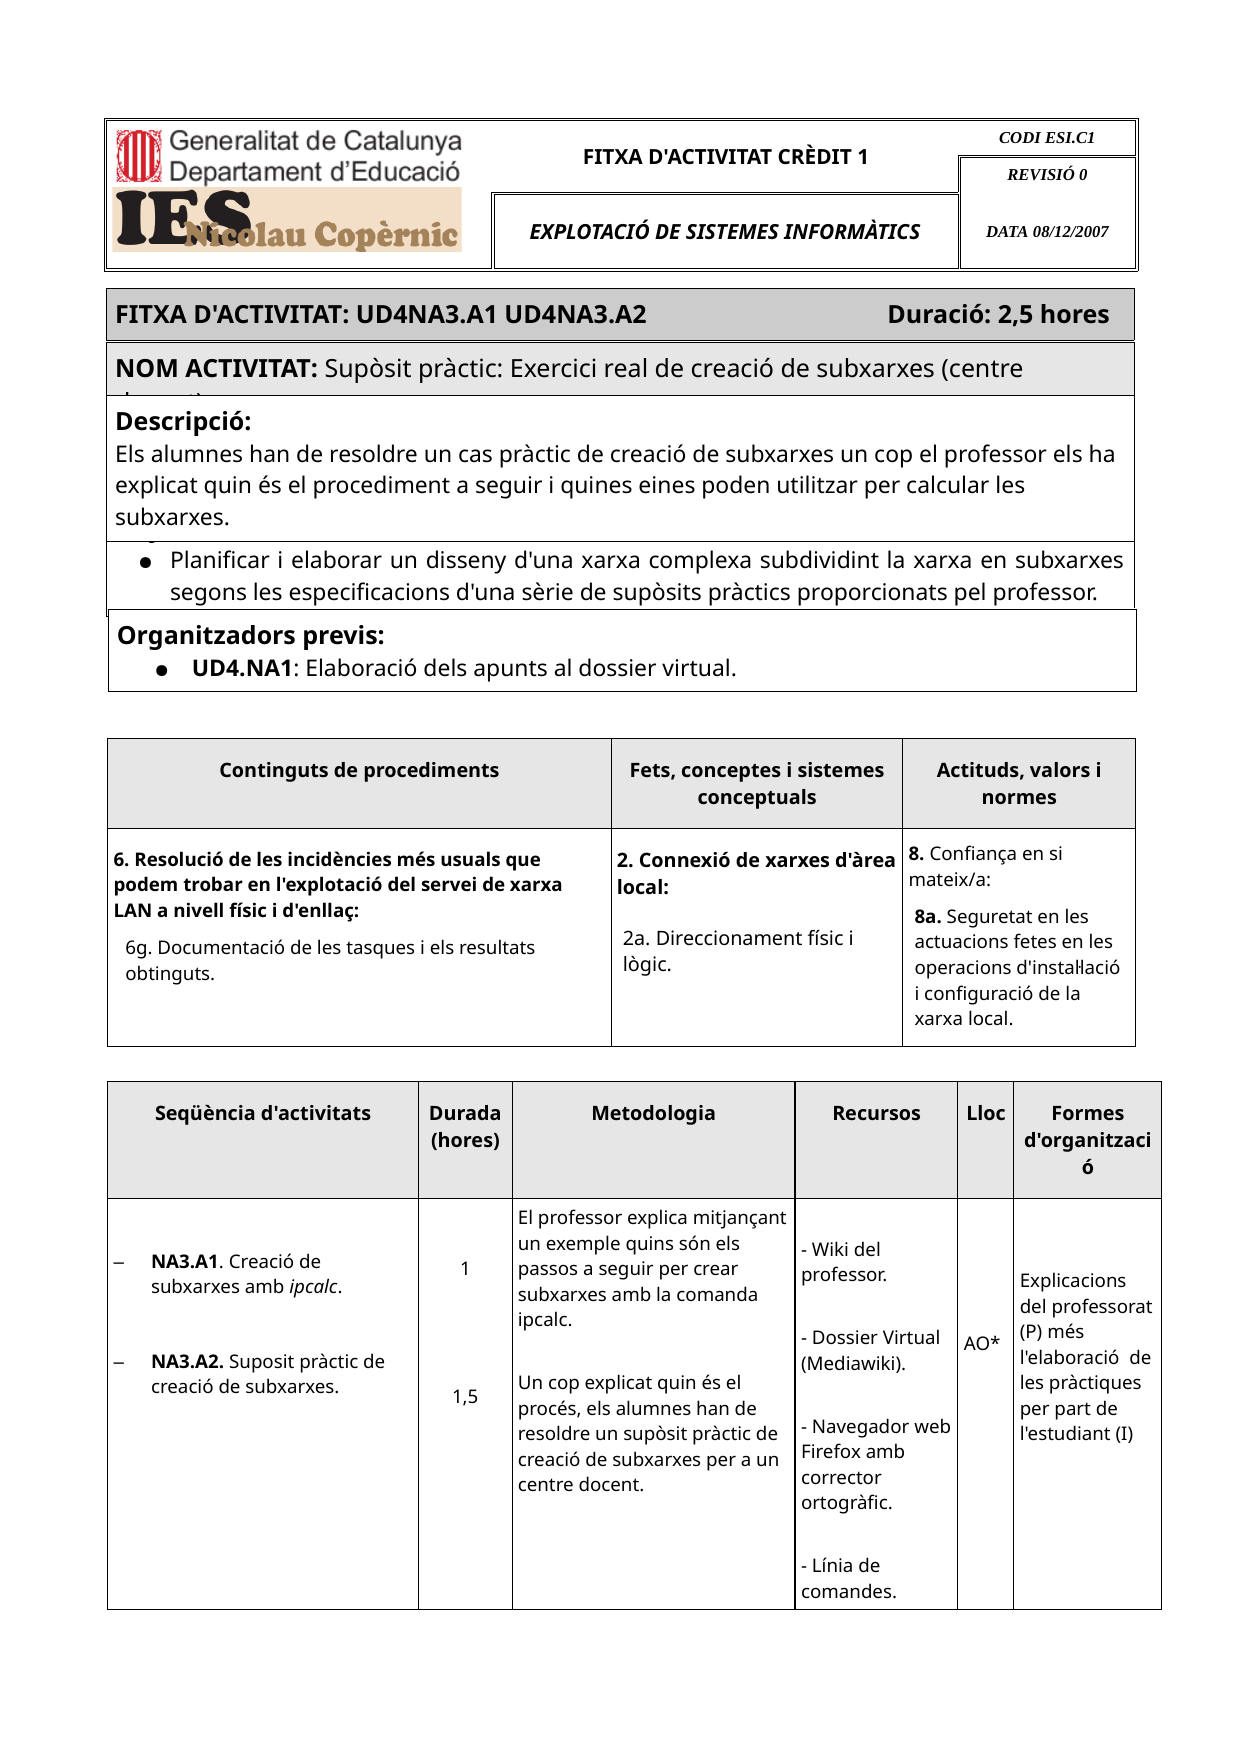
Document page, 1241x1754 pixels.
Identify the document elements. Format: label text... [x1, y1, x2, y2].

table_cell DATA 08/12/2007 [961, 192, 1135, 268]
table_cell 2. Connexió de xarxes d'àrea local: 2a. Direccionament físic i lògic. [612, 829, 902, 1046]
list Planificar i elaborar un disseny d'una xarxa complexa subdividint la xarxa en subxarxes segons les especificacions d'una sèrie de supòsits pràctics proporcionats pel professor. [138, 544, 1125, 607]
table_cell 1 1,5 [419, 1199, 512, 1609]
text NOM ACTIVITAT: Supòsit pràctic: Exercici real de creació de subxarxes (centre docent). [115, 351, 1125, 395]
table_header Actituds, valors i normes [903, 739, 1135, 828]
table_header Durada (hores) [419, 1082, 512, 1198]
table_cell 6. Resolució de les incidències més usuals que podem trobar en l'explotació del servei de xarxa LAN a nivell físic i d'enllaç: 6g. Documentació de les tasques i els resultats obtinguts. [108, 829, 611, 1046]
table_cell - Wiki del professor. - Dossier Virtual (Mediawiki). - Navegador web Firefox amb corrector ortogràfic. - Línia de comandes. [796, 1199, 957, 1609]
text Descripció: [115, 404, 1125, 438]
table_header Seqüència d'activitats [108, 1082, 418, 1198]
table_header Metodologia [513, 1082, 794, 1198]
table_cell REVISIÓ 0 [961, 158, 1135, 192]
table_cell 8. Confiança en si mateix/a: 8a. Seguretat en les actuacions fetes en les operacions d'instal·lació i configuració de la xarxa local. [903, 829, 1135, 1046]
picture [112, 124, 466, 252]
text Organitzadors previs: [117, 617, 1127, 651]
list UD4.NA1: Elaboració dels apunts al dossier virtual. [154, 651, 1127, 683]
table_header Fets, conceptes i sistemes conceptuals [612, 739, 902, 828]
text FITXA D'ACTIVITAT: UD4NA3.A1 UD4NA3.A2 Duració: 2,5 hores [115, 297, 1125, 331]
table_cell AO* [958, 1199, 1013, 1609]
table_cell EXPLOTACIÓ DE SISTEMES INFORMÀTICS [495, 195, 958, 268]
table_header Lloc [958, 1082, 1013, 1198]
table_header [107, 121, 492, 268]
table_cell Explicacions del professorat (P) més l'elaboració de les pràctiques per part de l'estudiant (I) [1014, 1199, 1161, 1609]
table_header CODI ESI.C1 [959, 121, 1135, 155]
table_header Recursos [796, 1082, 957, 1198]
table_cell NA3.A1. Creació de subxarxes amb ipcalc. NA3.A2. Suposit pràctic de creació de subxarxes. [108, 1199, 418, 1609]
table_header Formes d'organització [1014, 1082, 1161, 1198]
table_cell El professor explica mitjançant un exemple quins són els passos a seguir per crear subxarxes amb la comanda ipcalc. Un cop explicat quin és el procés, els alumnes han de resoldre un supòsit pràctic de creació de subxarxes per a un centre docent. [513, 1199, 794, 1609]
table_header Continguts de procediments [108, 739, 611, 828]
text Els alumnes han de resoldre un cas pràctic de creació de subxarxes un cop el professor els ha explicat quin és el procediment a seguir i quines eines poden utilitzar per calcular les subxarxes. [115, 438, 1125, 532]
table_header FITXA D'ACTIVITAT CRÈDIT 1 [493, 121, 959, 192]
